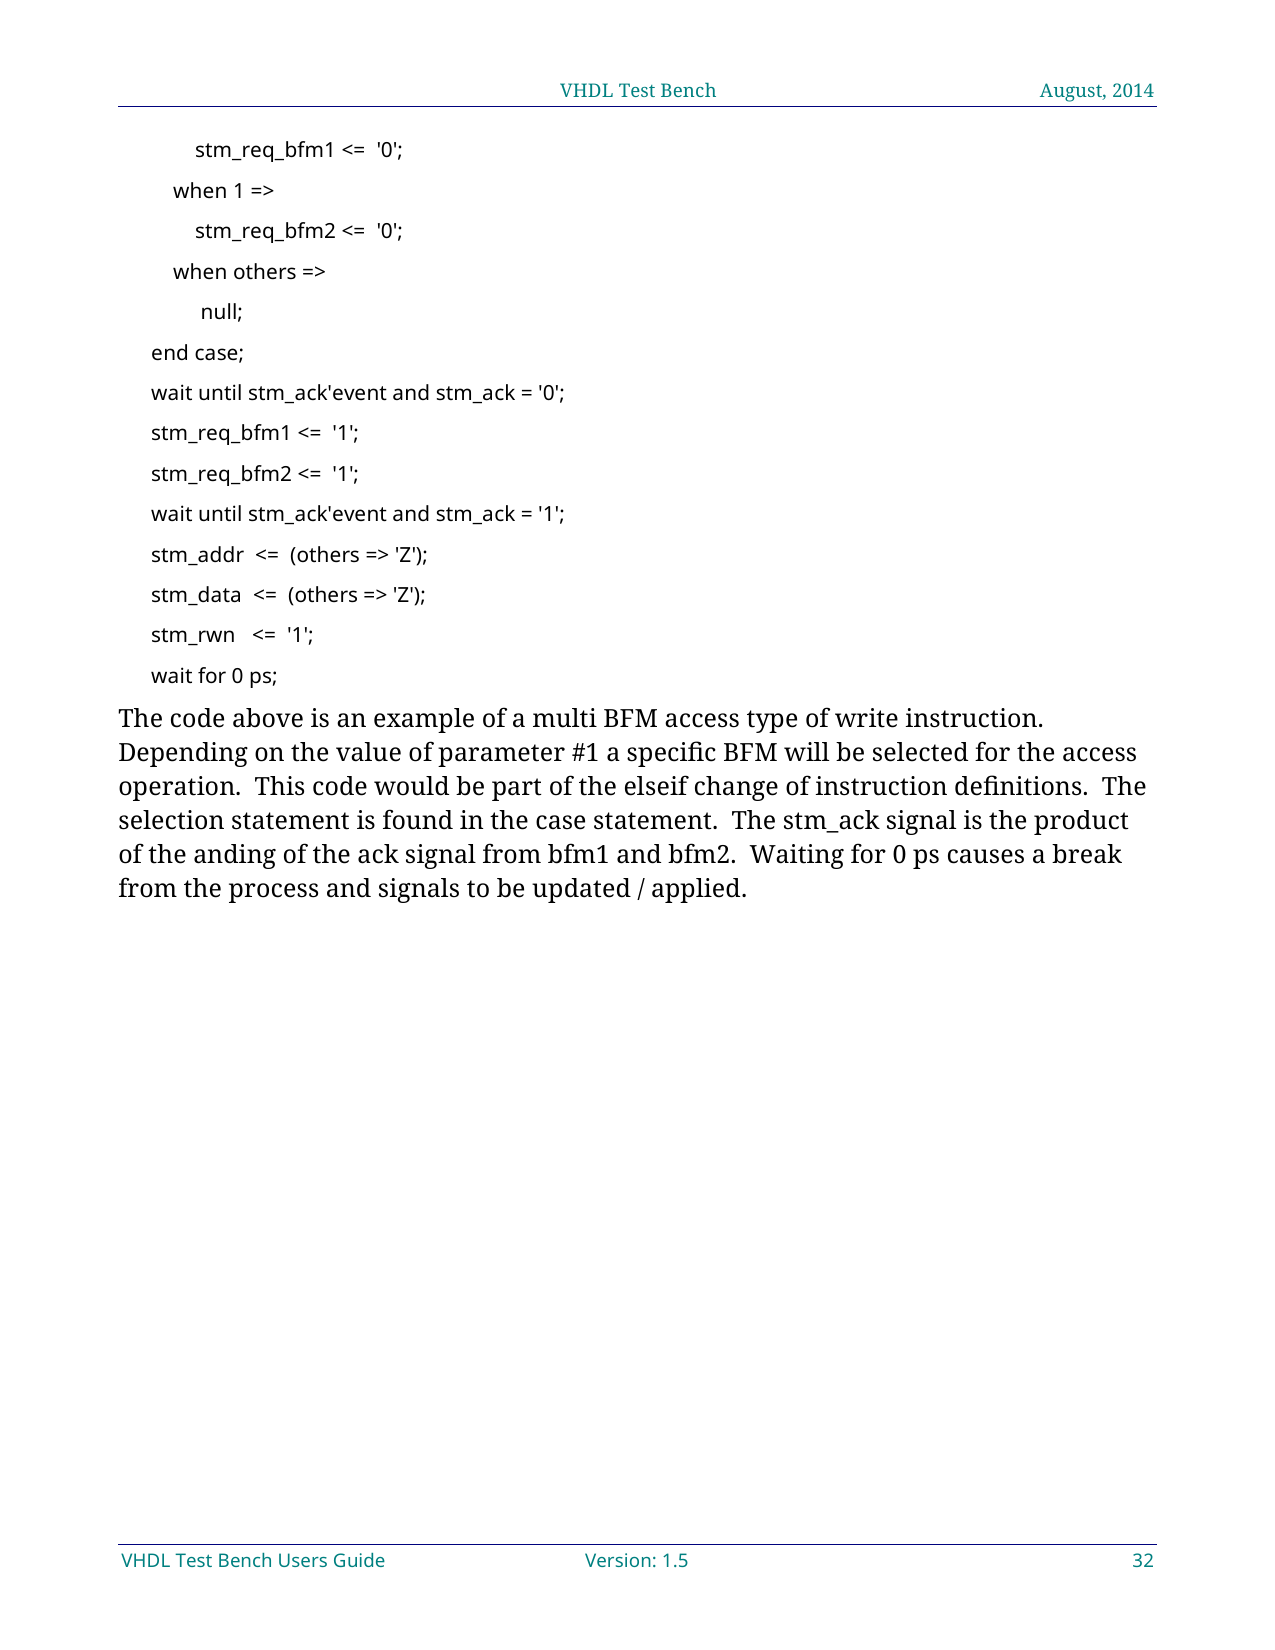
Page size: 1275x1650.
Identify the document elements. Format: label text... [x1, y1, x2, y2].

text stm_req_bfm2 <= '1'; [118, 459, 1157, 487]
text null; [118, 297, 1157, 326]
text wait until stm_ack'event and stm_ack = '1'; [118, 499, 1157, 528]
text wait for 0 ps; [118, 661, 1157, 689]
text stm_data <= (others => 'Z'); [118, 580, 1157, 608]
text when 1 => [118, 176, 1157, 204]
text The code above is an example of a multi BFM access type of write instruction. Depending on the value of parameter #1 a specific BFM will be selected for the access operation. This code would be part of the elseif change of instruction definitions. The selection statement is found in the case statement. The stm_ack signal is the product of the anding of the ack signal from bfm1 and bfm2. Waiting for 0 ps causes a break from the process and signals to be updated / applied. [118, 701, 1157, 905]
text stm_addr <= (others => 'Z'); [118, 539, 1157, 568]
text stm_req_bfm2 <= '0'; [118, 216, 1157, 245]
text stm_rwn <= '1'; [118, 620, 1157, 649]
text when others => [118, 257, 1157, 285]
text stm_req_bfm1 <= '0'; [118, 135, 1157, 164]
text end case; [118, 337, 1157, 366]
text stm_req_bfm1 <= '1'; [118, 418, 1157, 447]
text wait until stm_ack'event and stm_ack = '0'; [118, 378, 1157, 406]
